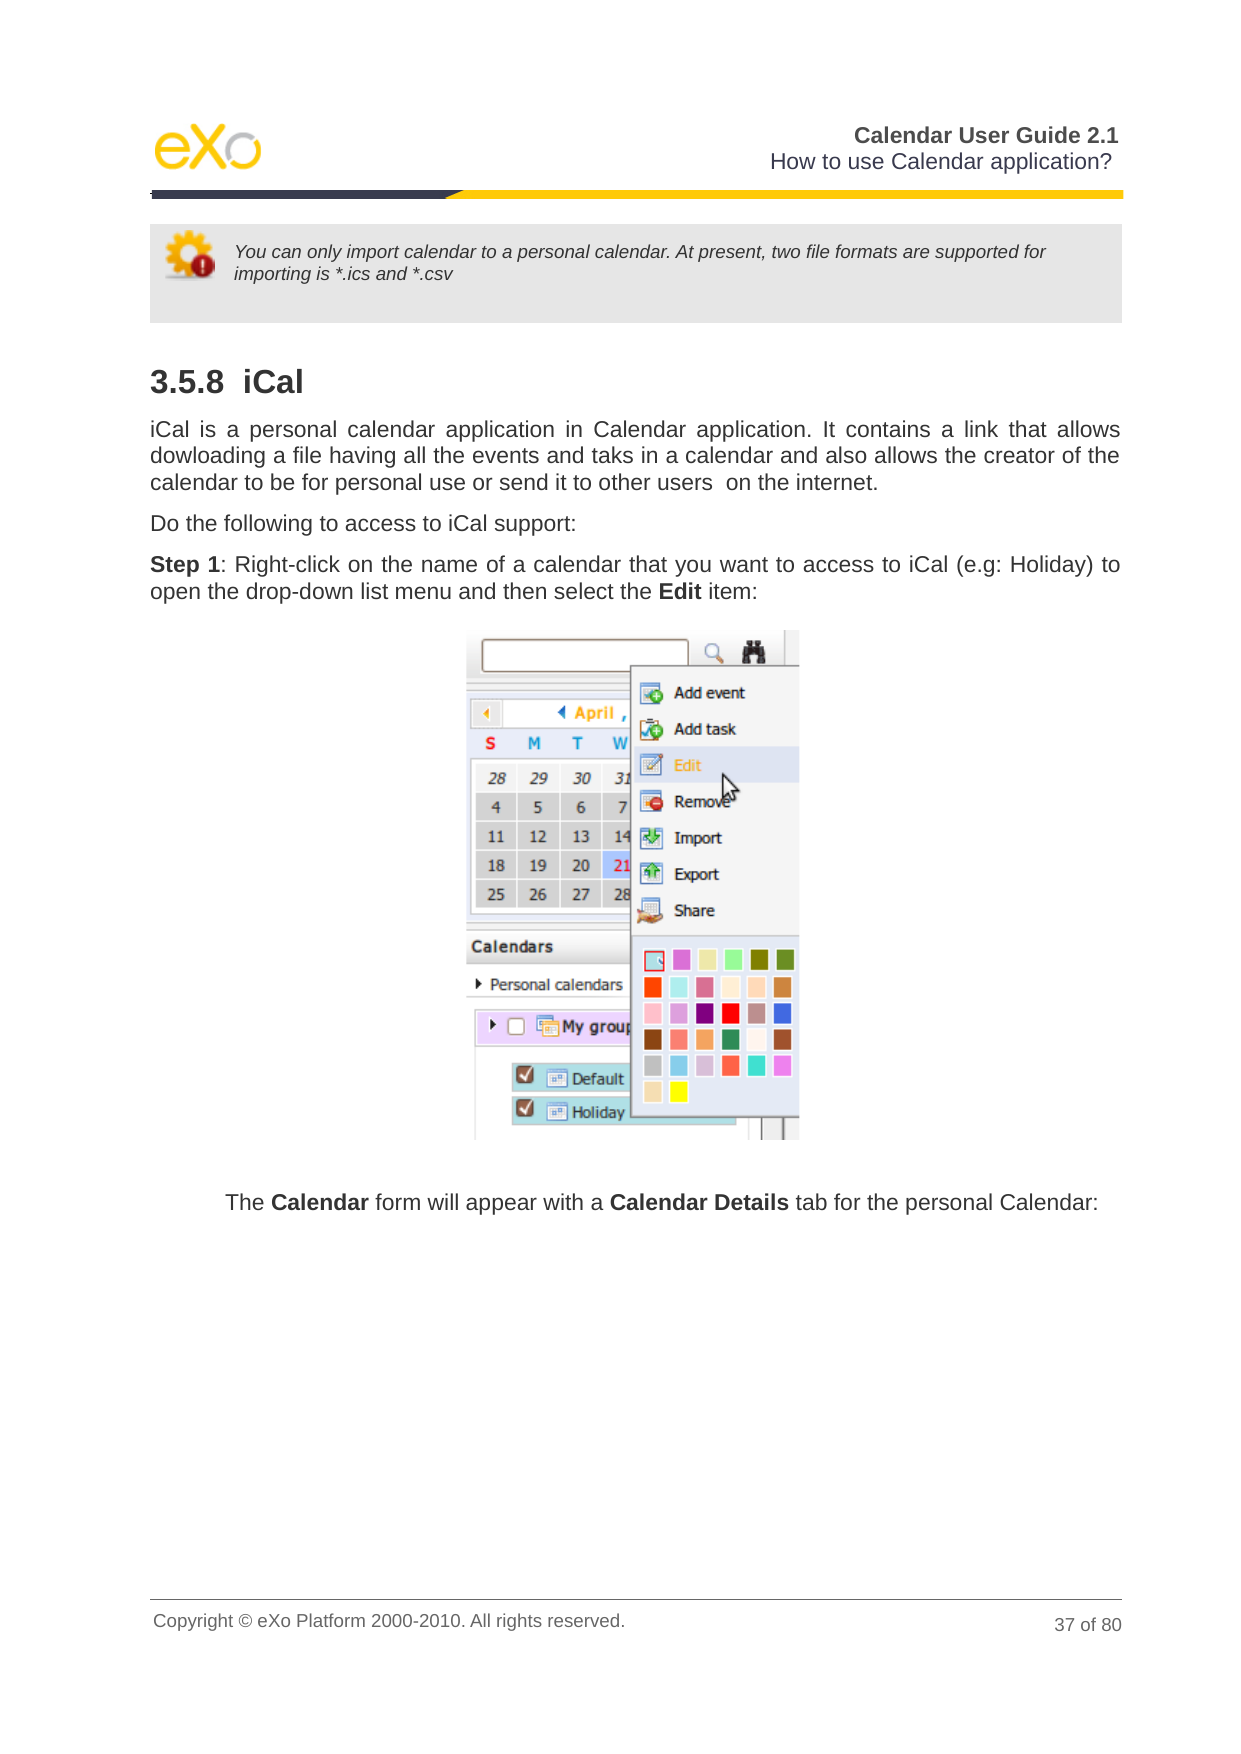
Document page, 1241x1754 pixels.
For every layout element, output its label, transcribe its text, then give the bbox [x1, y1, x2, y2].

list The Calendar form will appear with a Calendar Details tab for the personal Calendar: [187, 1189, 1122, 1215]
picture [155, 123, 262, 170]
picture [466, 630, 800, 1140]
text Do the following to access to iCal support: [150, 510, 1122, 536]
table_header You can only import calendar to a personal calendar. At present, two file formats are supported for importing is *.ics and *.csv [228, 224, 1122, 323]
subtitle iCal [150, 363, 1122, 401]
text iCal is a personal calendar application in Calendar application. It contains a link that allows dowloading a file having all the events and taks in a calendar and also allows the creator of the calendar to be for personal use or send it to other users on the internet. [150, 416, 1122, 495]
picture [151, 190, 1124, 199]
text Step 1: Right-click on the name of a calendar that you want to access to iCal (e.g: Holiday) to open the drop-down list menu and then select the Edit item: [150, 551, 1122, 604]
table_header [150, 224, 228, 323]
picture [165, 230, 215, 281]
